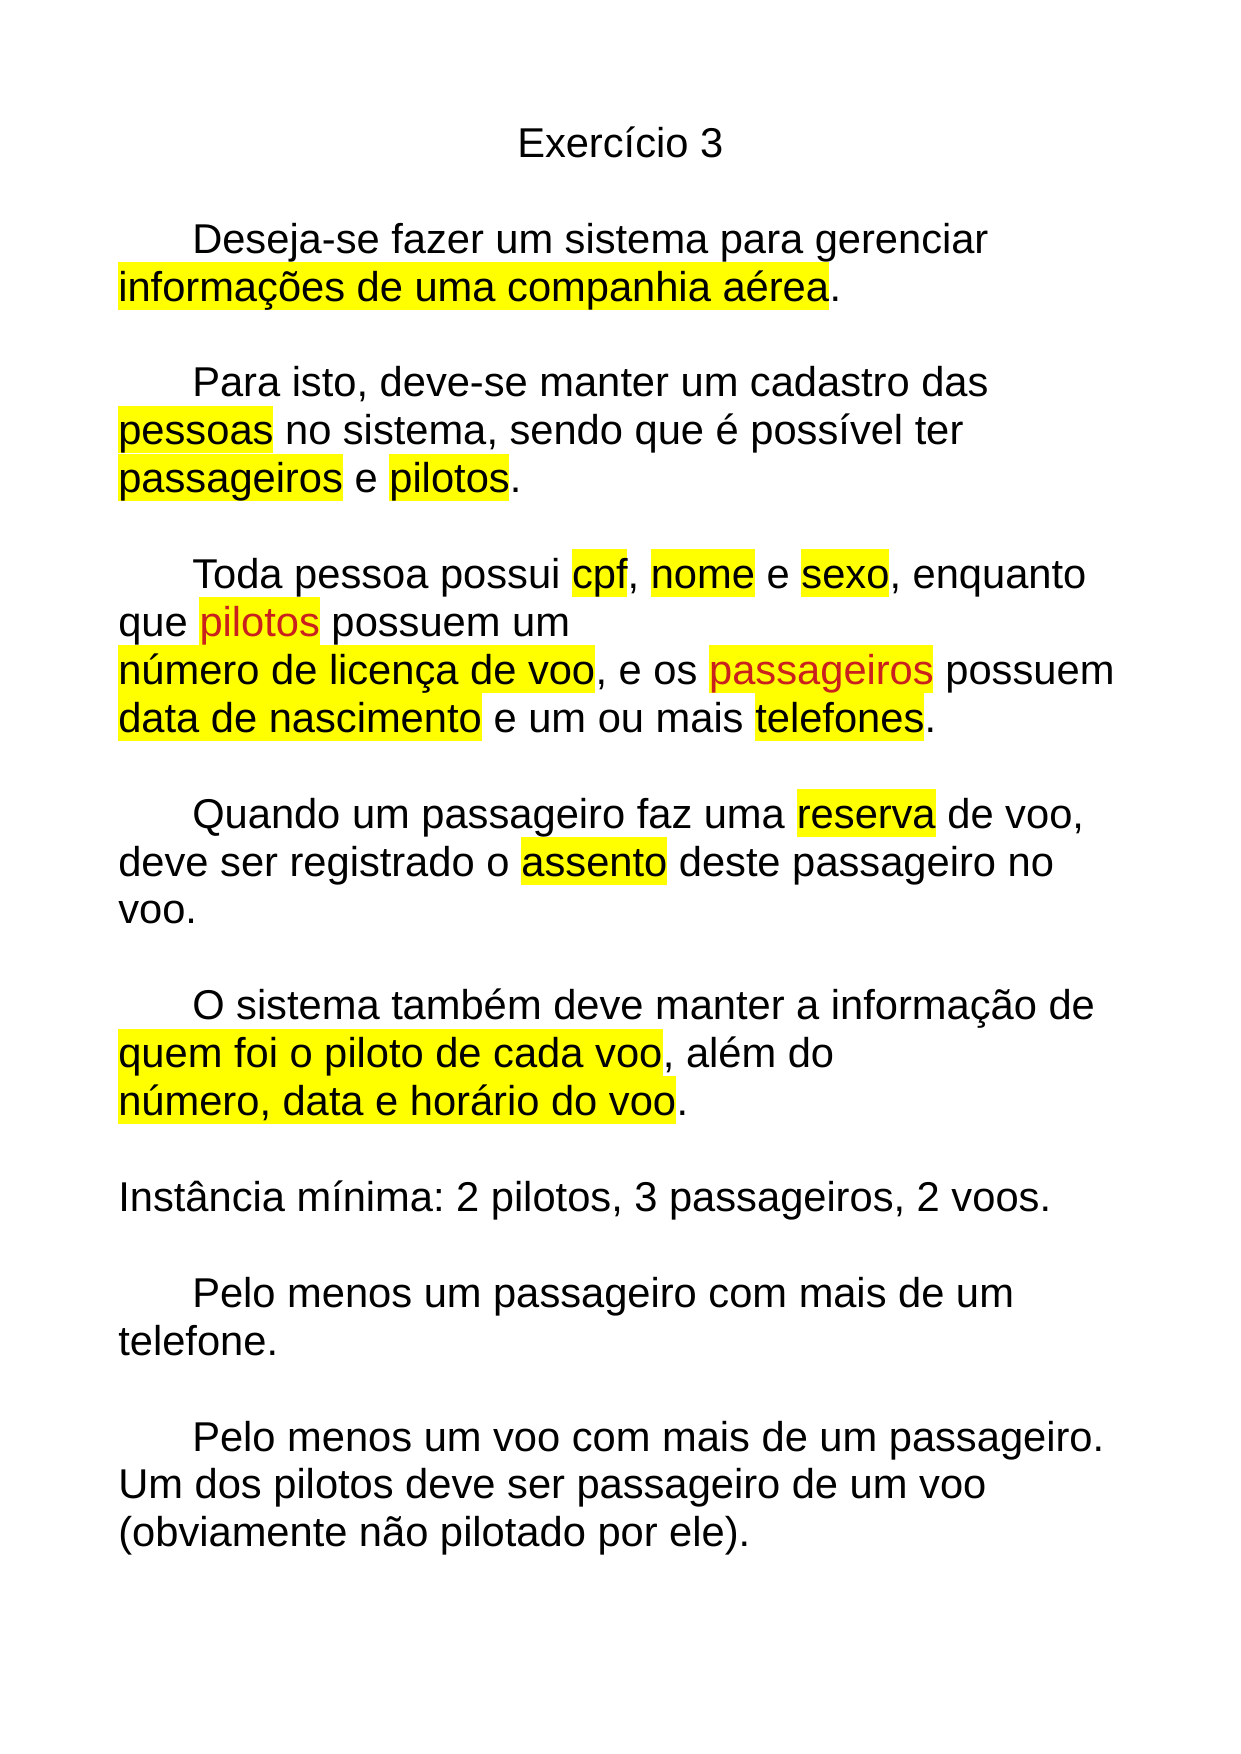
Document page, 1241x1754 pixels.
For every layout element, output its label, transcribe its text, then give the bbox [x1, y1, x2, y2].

text O sistema também deve manter a informação de quem foi o piloto de cada voo, além do número, data e horário do voo. [118, 981, 1122, 1124]
text Instância mínima: 2 pilotos, 3 passageiros, 2 voos. [118, 1172, 1122, 1220]
text Para isto, deve-se manter um cadastro das pessoas no sistema, sendo que é possível ter passageiros e pilotos. [118, 310, 1122, 501]
text Quando um passageiro faz uma reserva de voo, deve ser registrado o assento deste passageiro no voo. [118, 741, 1122, 933]
text Pelo menos um passageiro com mais de um telefone. [118, 1268, 1122, 1364]
text Pelo menos um voo com mais de um passageiro. Um dos pilotos deve ser passageiro de um voo (obviamente não pilotado por ele). [118, 1412, 1122, 1556]
text Toda pessoa possui cpf, nome e sexo, enquanto que pilotos possuem um número de licença de voo, e os passageiros possuem data de nascimento e um ou mais telefones. [118, 549, 1122, 741]
text Exercício 3 [118, 118, 1122, 166]
text Deseja-se fazer um sistema para gerenciar informações de uma companhia aérea. [118, 214, 1122, 310]
